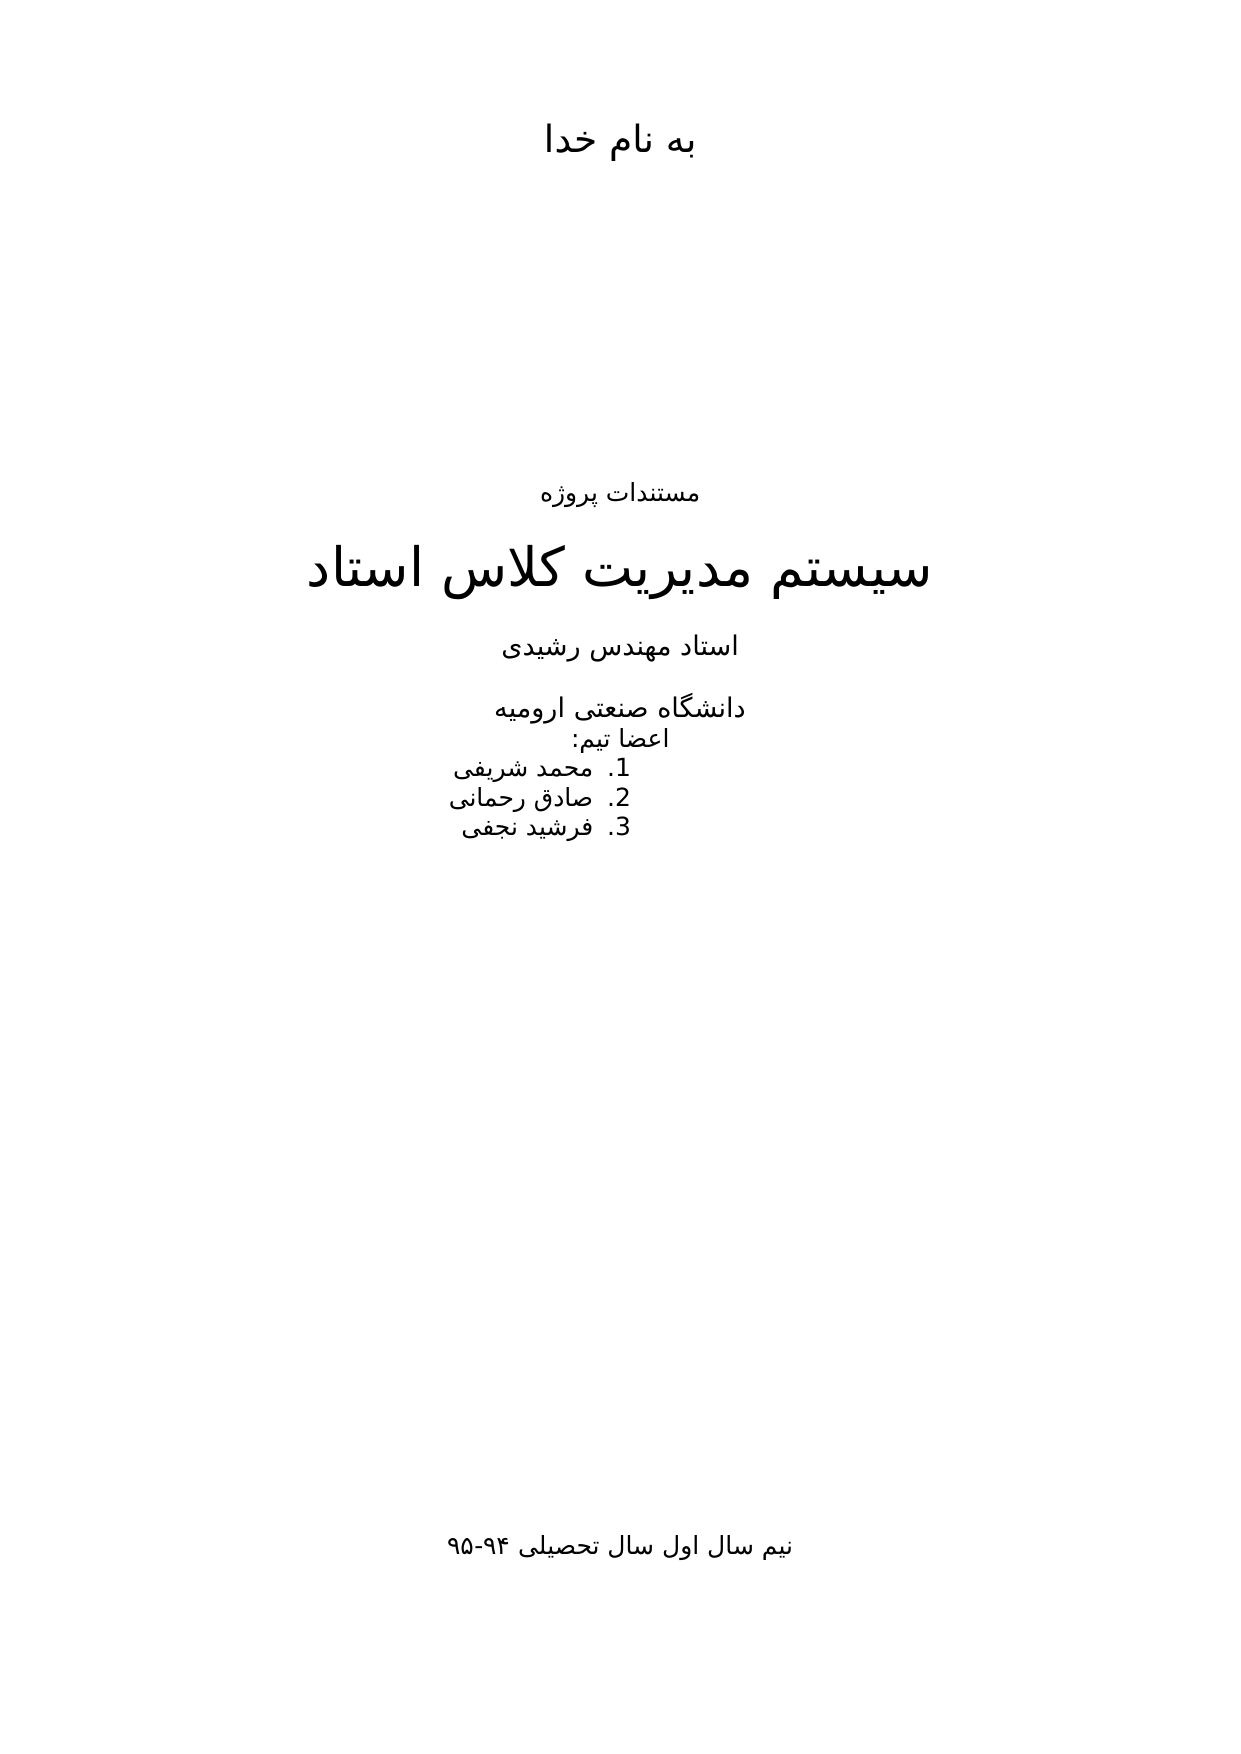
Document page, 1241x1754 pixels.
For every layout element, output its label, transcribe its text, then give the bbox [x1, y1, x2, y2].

text به نام خدا [118, 118, 1122, 162]
list فرشید نجفی [118, 812, 631, 841]
text مستندات پروژه [118, 478, 1122, 507]
text سیستم مدیریت کلاس استاد [118, 536, 1122, 599]
text اعضا تیم: [118, 724, 1122, 753]
text نیم سال اول سال تحصیلی ۹۴-۹۵ [118, 1531, 1122, 1560]
text دانشگاه صنعتی ارومیه [118, 693, 1122, 724]
list محمد شریفی [118, 753, 631, 783]
list صادق رحمانی [118, 783, 631, 812]
text استاد مهندس رشیدی [118, 630, 1122, 662]
